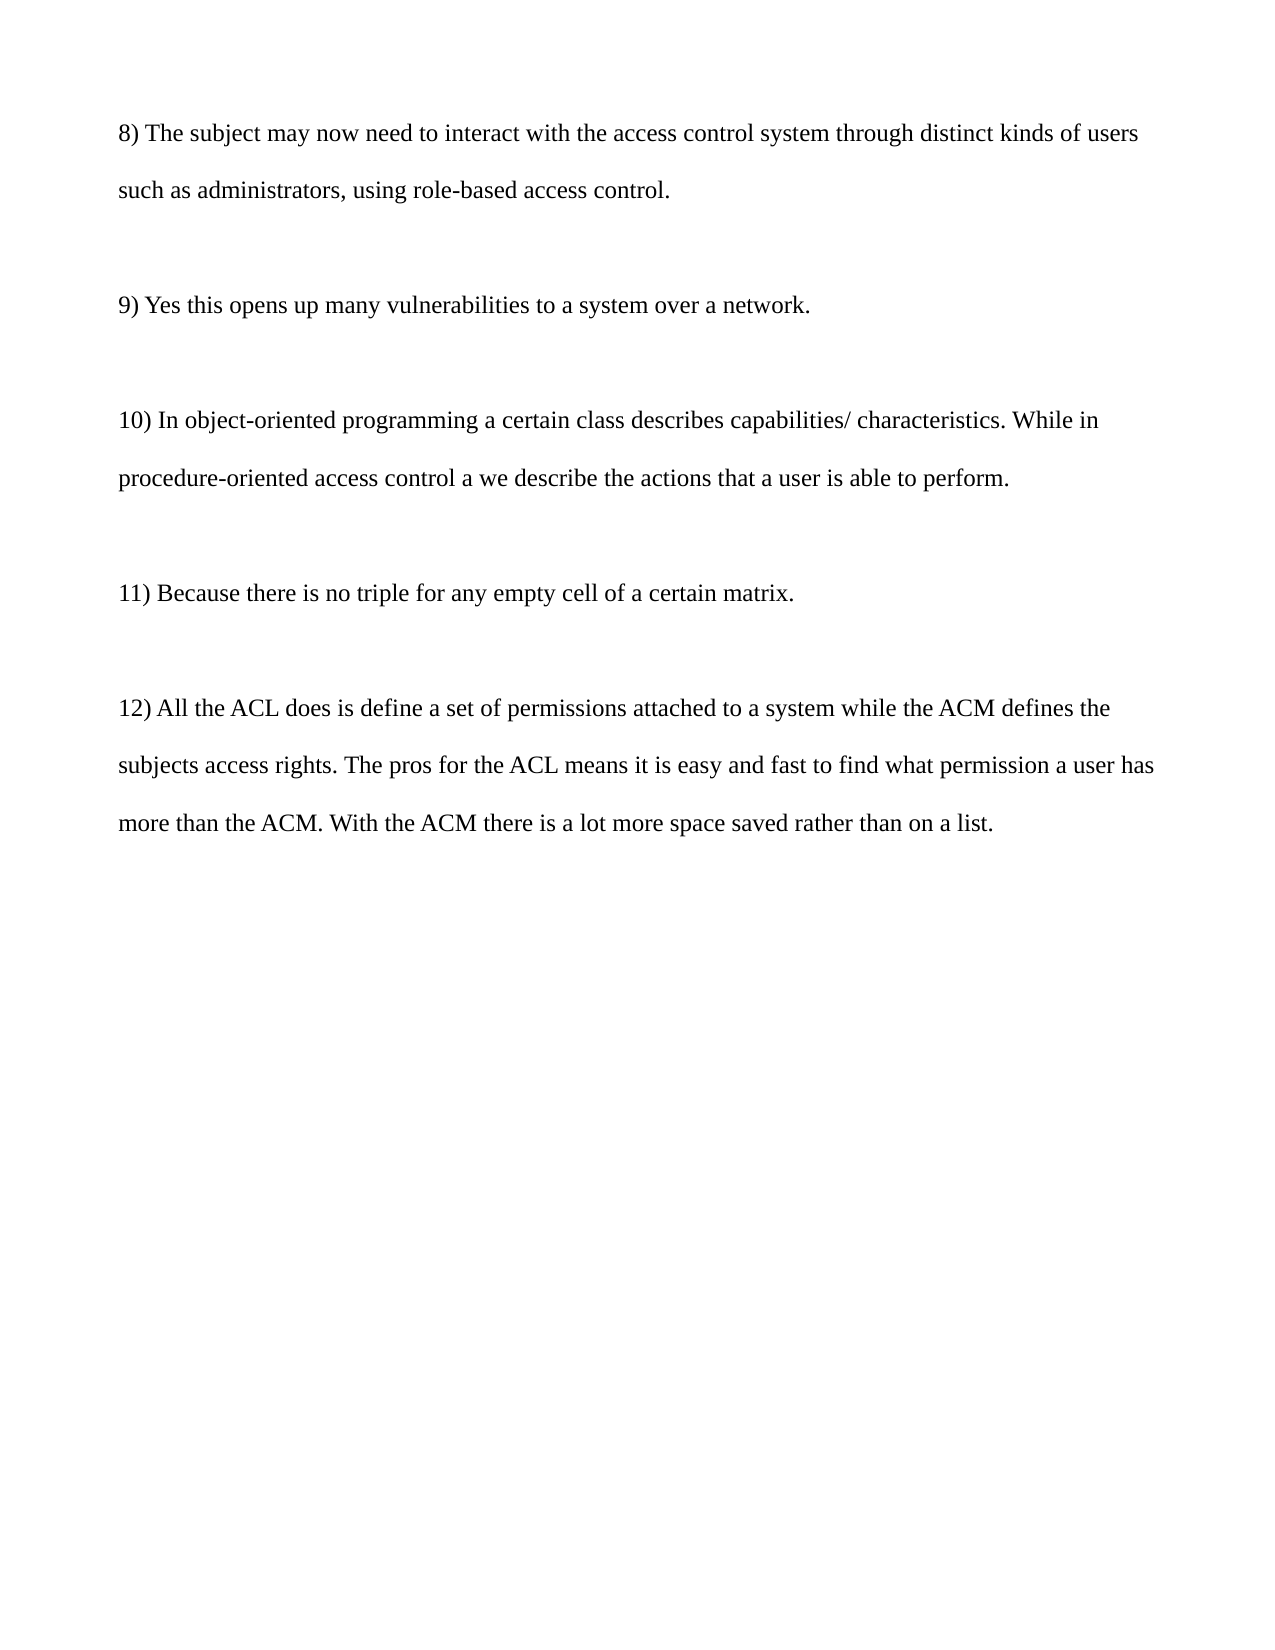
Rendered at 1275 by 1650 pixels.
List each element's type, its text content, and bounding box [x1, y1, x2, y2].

text 10) In object-oriented programming a certain class describes capabilities/ characteristics. While in procedure-oriented access control a we describe the actions that a user is able to perform. [118, 406, 1157, 492]
text 12) All the ACL does is define a set of permissions attached to a system while the ACM defines the subjects access rights. The pros for the ACL means it is easy and fast to find what permission a user has more than the ACM. With the ACM there is a lot more space saved rather than on a list. [118, 693, 1157, 837]
text 9) Yes this opens up many vulnerabilities to a system over a network. [118, 291, 1157, 319]
text 8) The subject may now need to interact with the access control system through distinct kinds of users such as administrators, using role-based access control. [118, 118, 1157, 204]
text 11) Because there is no triple for any empty cell of a certain matrix. [118, 578, 1157, 607]
